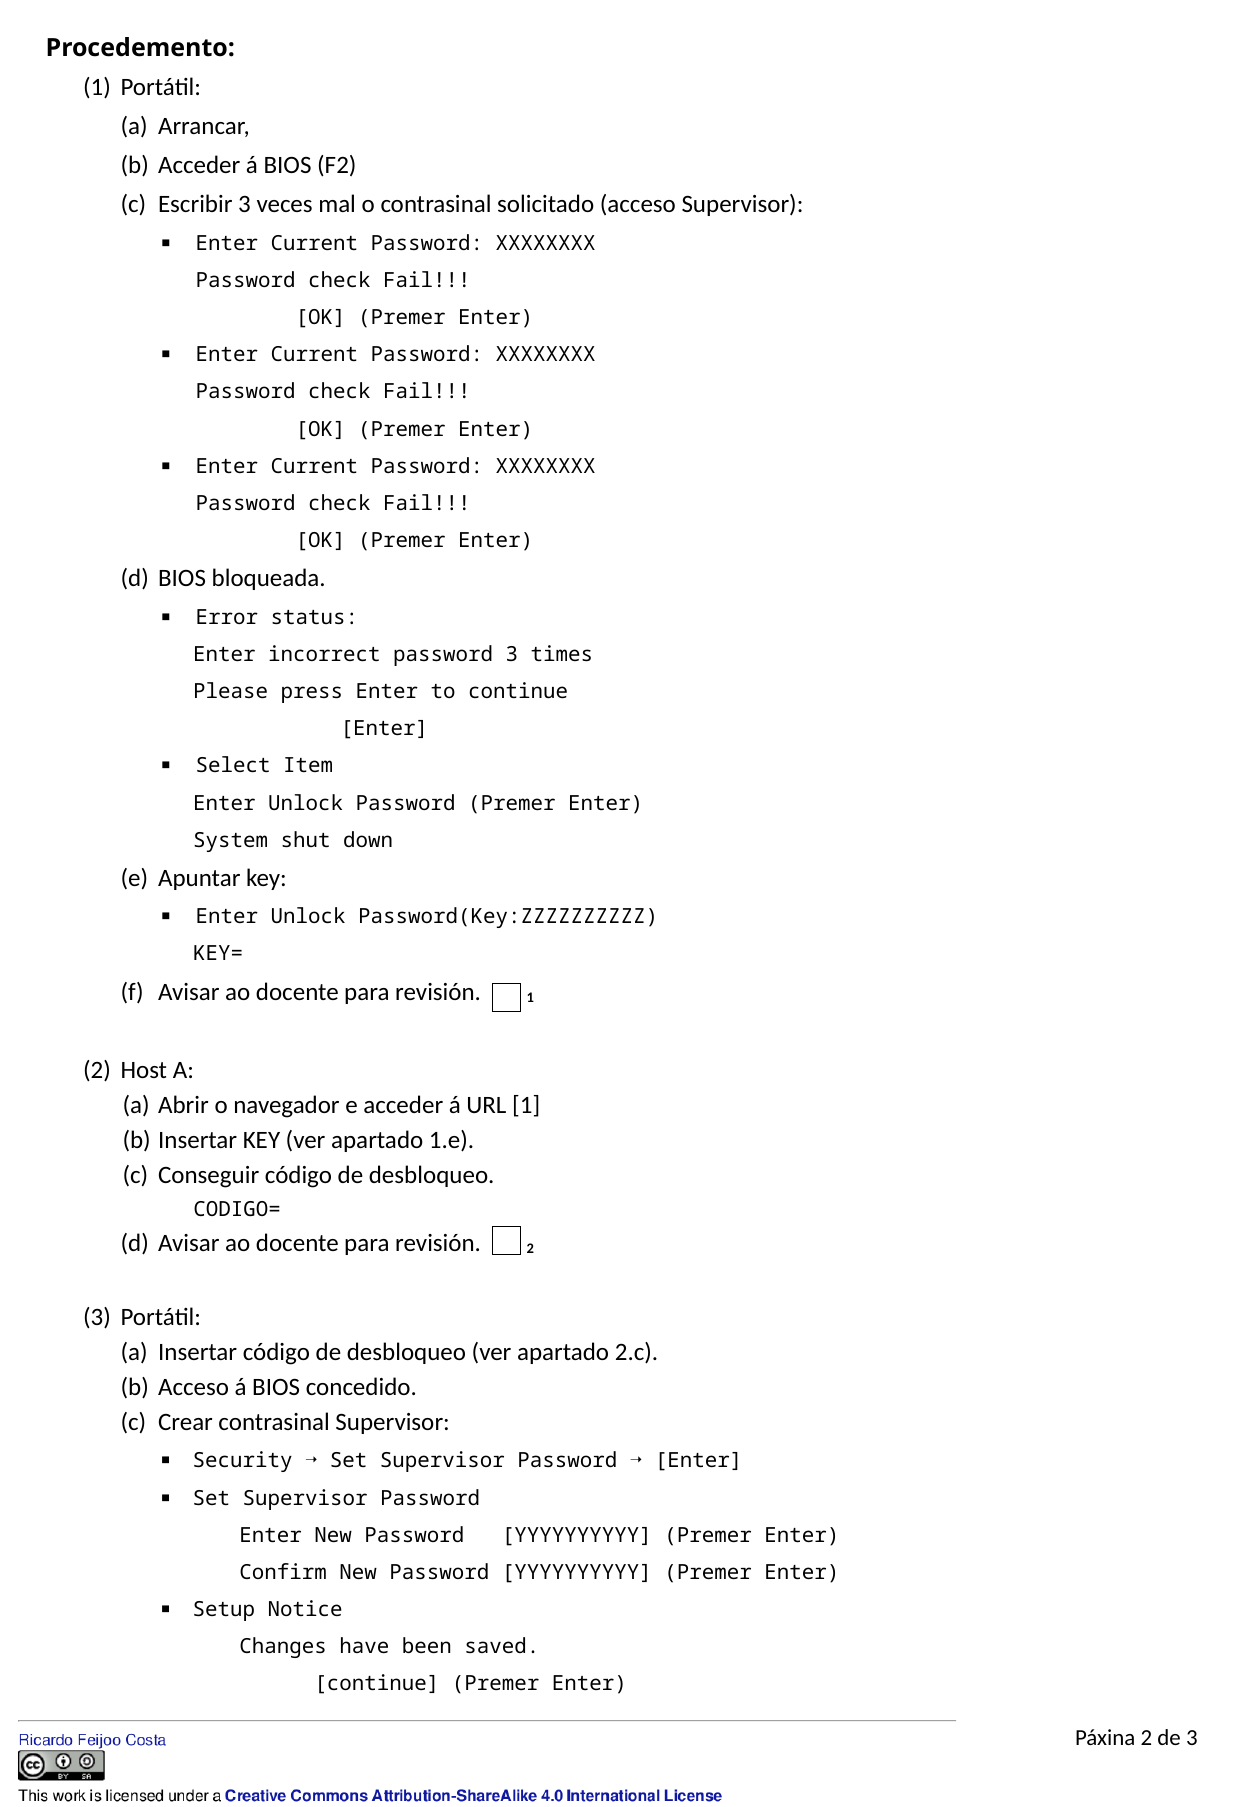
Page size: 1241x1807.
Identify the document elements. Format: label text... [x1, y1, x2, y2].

text Enter incorrect password 3 times [45, 639, 1197, 667]
list Changes have been saved. [202, 1631, 1197, 1660]
text Procedemento: [45, 30, 1197, 64]
list [continue] (Premer Enter) [277, 1668, 1197, 1697]
list Security ➝ Set Supervisor Password ➝ [Enter] [158, 1445, 1197, 1474]
list Error status: [158, 602, 1197, 630]
list Select Item [158, 751, 1197, 779]
list Acceso á BIOS concedido. [120, 1371, 1197, 1402]
list Password check Fail!!! [158, 377, 1197, 405]
text [Enter] [45, 713, 1197, 742]
list Password check Fail!!! [158, 265, 1197, 293]
list Escribir 3 veces mal o contrasinal solicitado (acceso Supervisor): [120, 188, 1197, 219]
picture [8, 1715, 957, 1806]
list Arrancar, [120, 110, 1197, 141]
list BIOS bloqueada. [120, 562, 1197, 593]
list Enter Current Password: XXXXXXXX [158, 339, 1197, 368]
text Please press Enter to continue [45, 676, 1197, 704]
list Setup Notice [158, 1594, 1197, 1623]
list Avisar ao docente para revisión. 1 [120, 976, 1197, 1006]
text System shut down [45, 825, 1197, 853]
list Portátil: [83, 71, 1197, 101]
list CODIGO= [193, 1194, 1197, 1223]
list Conseguir código de desbloqueo. [122, 1159, 1197, 1190]
list Acceder á BIOS (F2) [120, 149, 1197, 180]
list Crear contrasinal Supervisor: [120, 1406, 1197, 1437]
list Insertar KEY (ver apartado 1.e). [122, 1124, 1197, 1155]
list Enter New Password [YYYYYYYYYY] (Premer Enter) [202, 1520, 1197, 1548]
list Apuntar key: [120, 862, 1197, 893]
list Password check Fail!!! [158, 488, 1197, 517]
list Avisar ao docente para revisión. 2 [120, 1227, 1197, 1257]
list Set Supervisor Password [158, 1483, 1197, 1511]
text KEY= [45, 938, 1197, 967]
list [OK] (Premer Enter) [158, 525, 1197, 554]
list Enter Current Password: XXXXXXXX [158, 451, 1197, 479]
list Confirm New Password [YYYYYYYYYY] (Premer Enter) [202, 1557, 1197, 1585]
text Enter Unlock Password (Premer Enter) [45, 788, 1197, 816]
list Enter Unlock Password(Key:ZZZZZZZZZZ) [158, 901, 1197, 930]
list Host A: [83, 1054, 1197, 1085]
list [OK] (Premer Enter) [158, 414, 1197, 442]
list [OK] (Premer Enter) [158, 302, 1197, 331]
list Portátil: [83, 1301, 1197, 1332]
list Insertar código de desbloqueo (ver apartado 2.c). [120, 1336, 1197, 1367]
list Abrir o navegador e acceder á URL [1] [122, 1089, 1197, 1120]
list Enter Current Password: XXXXXXXX [158, 228, 1197, 256]
